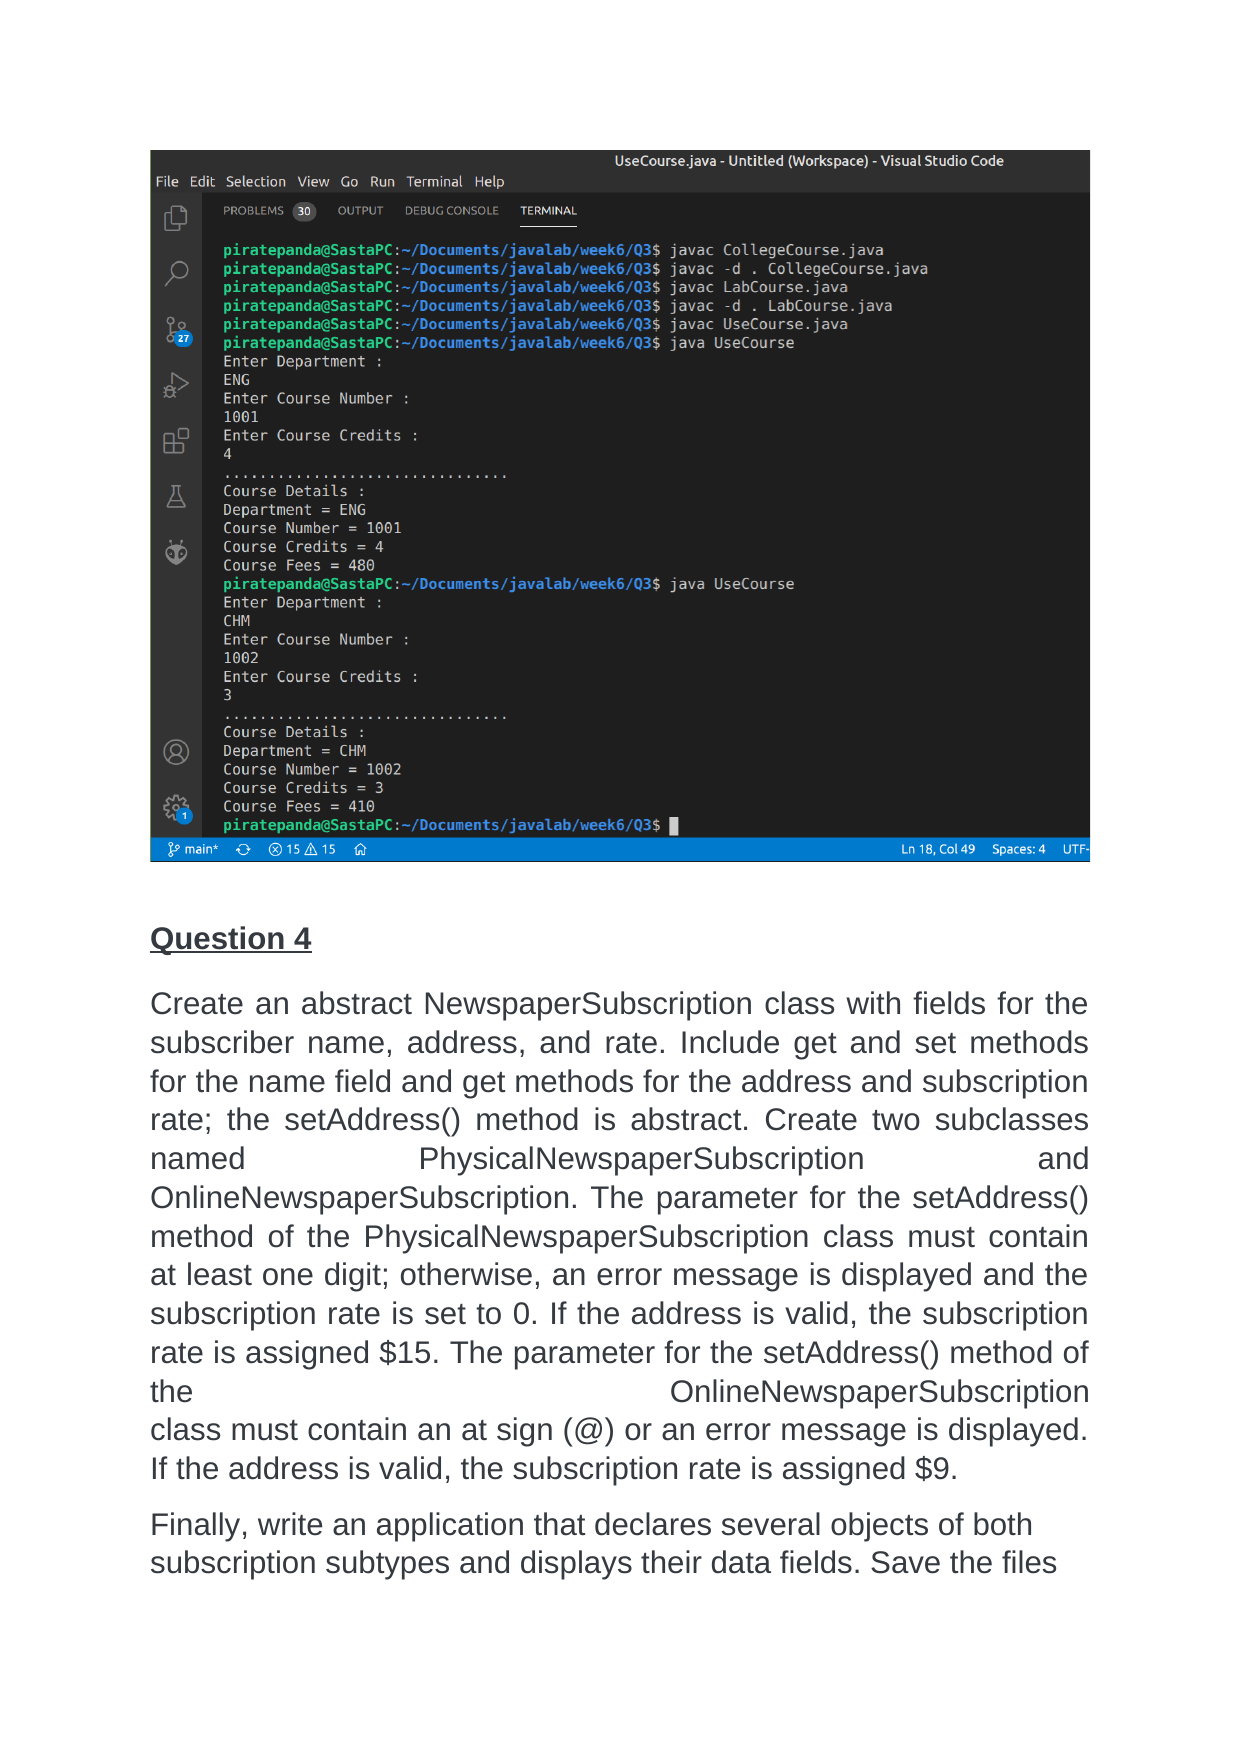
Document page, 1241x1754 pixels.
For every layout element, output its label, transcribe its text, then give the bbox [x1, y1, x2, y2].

text Create an abstract NewspaperSubscription class with fields for the subscriber name, address, and rate. Include get and set methods for the name field and get methods for the address and subscription rate; the setAddress() method is abstract. Create two subclasses named PhysicalNewspaperSubscription and OnlineNewspaperSubscription. The parameter for the setAddress() method of the PhysicalNewspaperSubscription class must contain at least one digit; otherwise, an error message is displayed and the subscription rate is set to 0. If the address is valid, the subscription rate is assigned $15. The parameter for the setAddress() method of the OnlineNewspaperSubscription class must contain an at sign (@) or an error message is displayed. If the address is valid, the subscription rate is assigned $9. [150, 985, 1090, 1486]
text Question 4 [150, 920, 1090, 956]
text Finally, write an application that declares several objects of both subscription subtypes and displays their data fields. Save the files [150, 1506, 1090, 1580]
picture [150, 150, 1091, 862]
